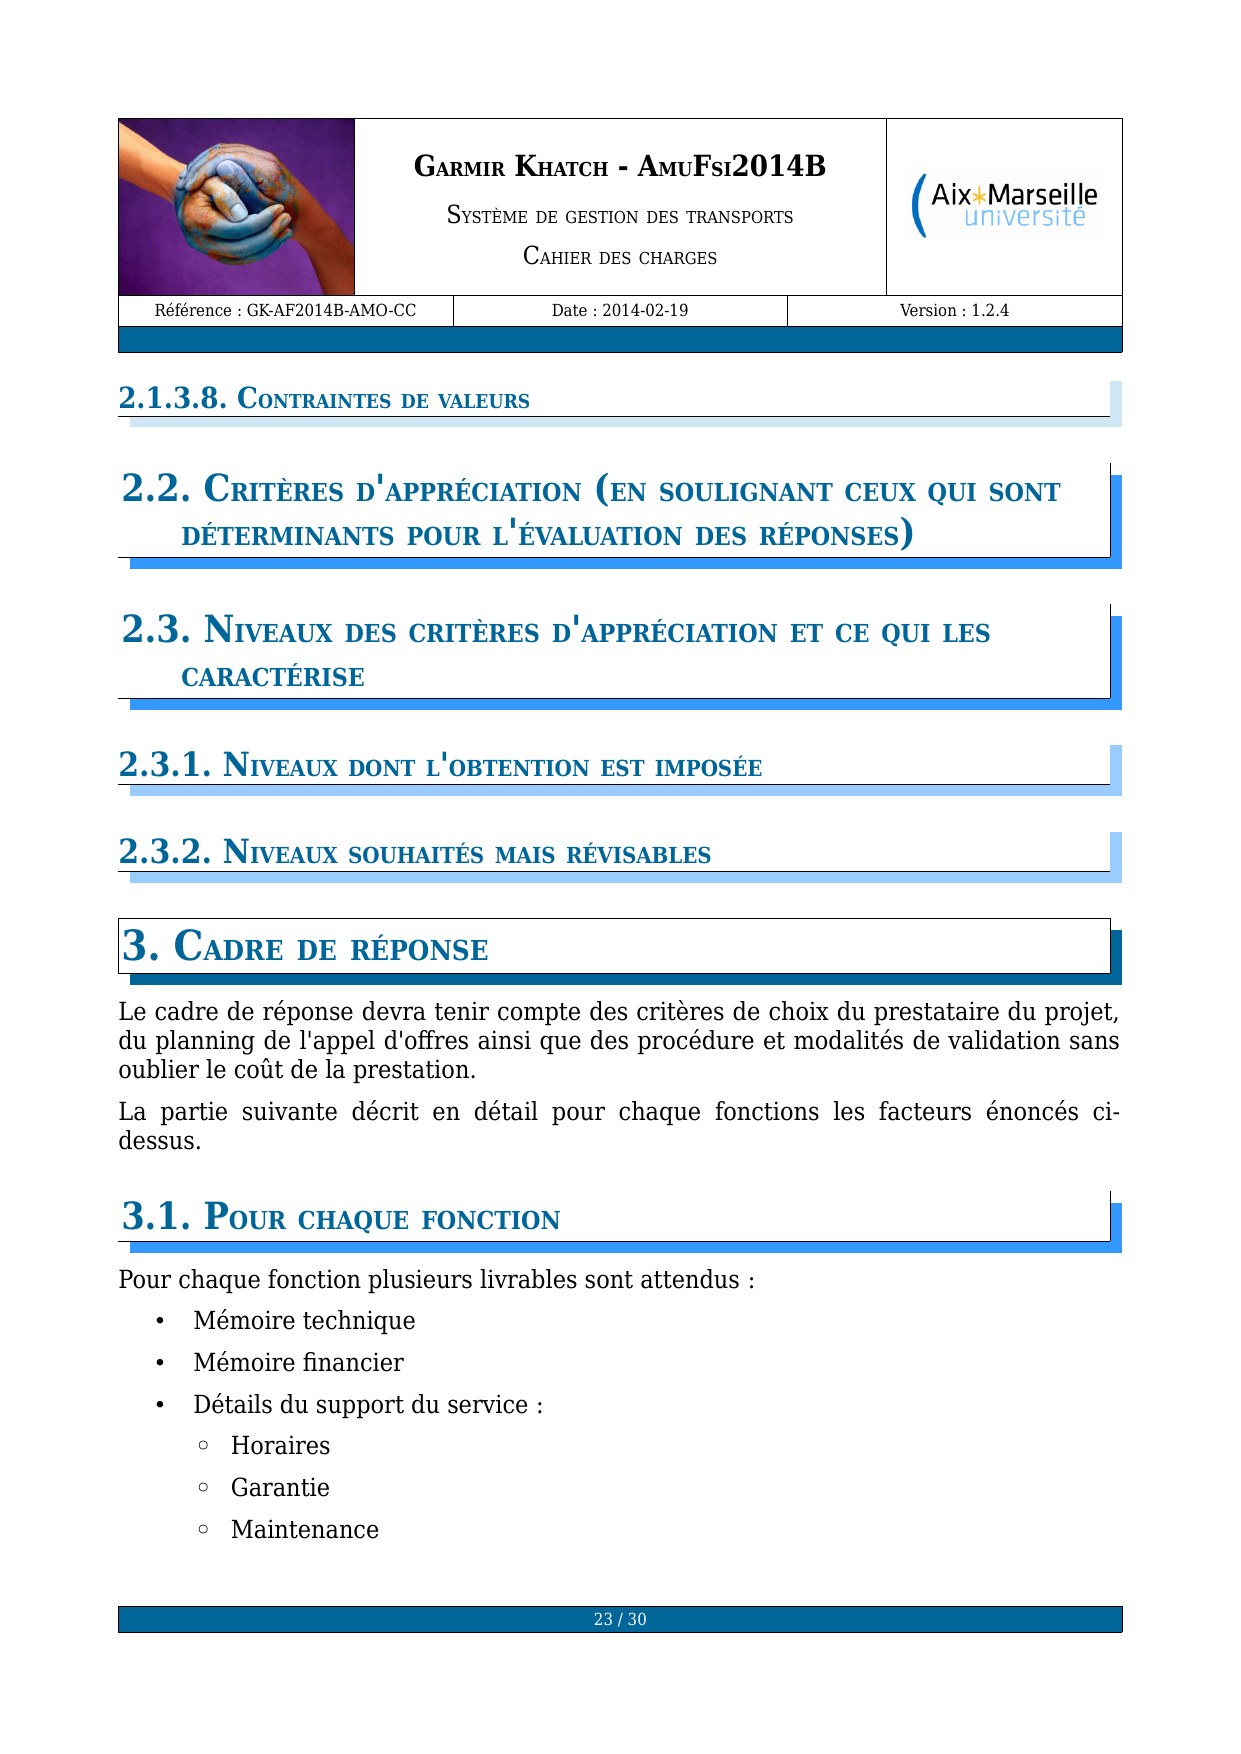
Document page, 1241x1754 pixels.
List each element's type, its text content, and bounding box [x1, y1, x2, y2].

list Mémoire financier [156, 1348, 1122, 1377]
text Pour chaque fonction plusieurs livrables sont attendus : [118, 1265, 1122, 1294]
picture [119, 119, 354, 295]
subtitle Niveaux souhaités mais révisables [118, 832, 1110, 871]
subtitle Contraintes de valeurs [118, 381, 1110, 416]
list Maintenance [193, 1515, 1122, 1544]
list Garantie [193, 1473, 1122, 1502]
list Horaires [193, 1431, 1122, 1461]
subtitle Cadre de réponse [119, 919, 1110, 973]
subtitle Niveaux des critères d'appréciation et ce qui les caractérise [118, 604, 1110, 698]
text La partie suivante décrit en détail pour chaque fonctions les facteurs énoncés ci-dessus. [118, 1097, 1122, 1155]
subtitle Niveaux dont l'obtention est imposée [118, 745, 1110, 784]
list Mémoire technique [156, 1306, 1122, 1336]
picture [887, 126, 1122, 288]
subtitle Critères d'appréciation (en soulignant ceux qui sont déterminants pour l'évaluation des réponses) [118, 463, 1110, 557]
list Détails du support du service : [156, 1390, 1122, 1419]
text Le cadre de réponse devra tenir compte des critères de choix du prestataire du projet, du planning de l'appel d'offres ainsi que des procédure et modalités de validation sans oublier le coût de la prestation. [118, 997, 1122, 1084]
subtitle Pour chaque fonction [118, 1191, 1110, 1241]
